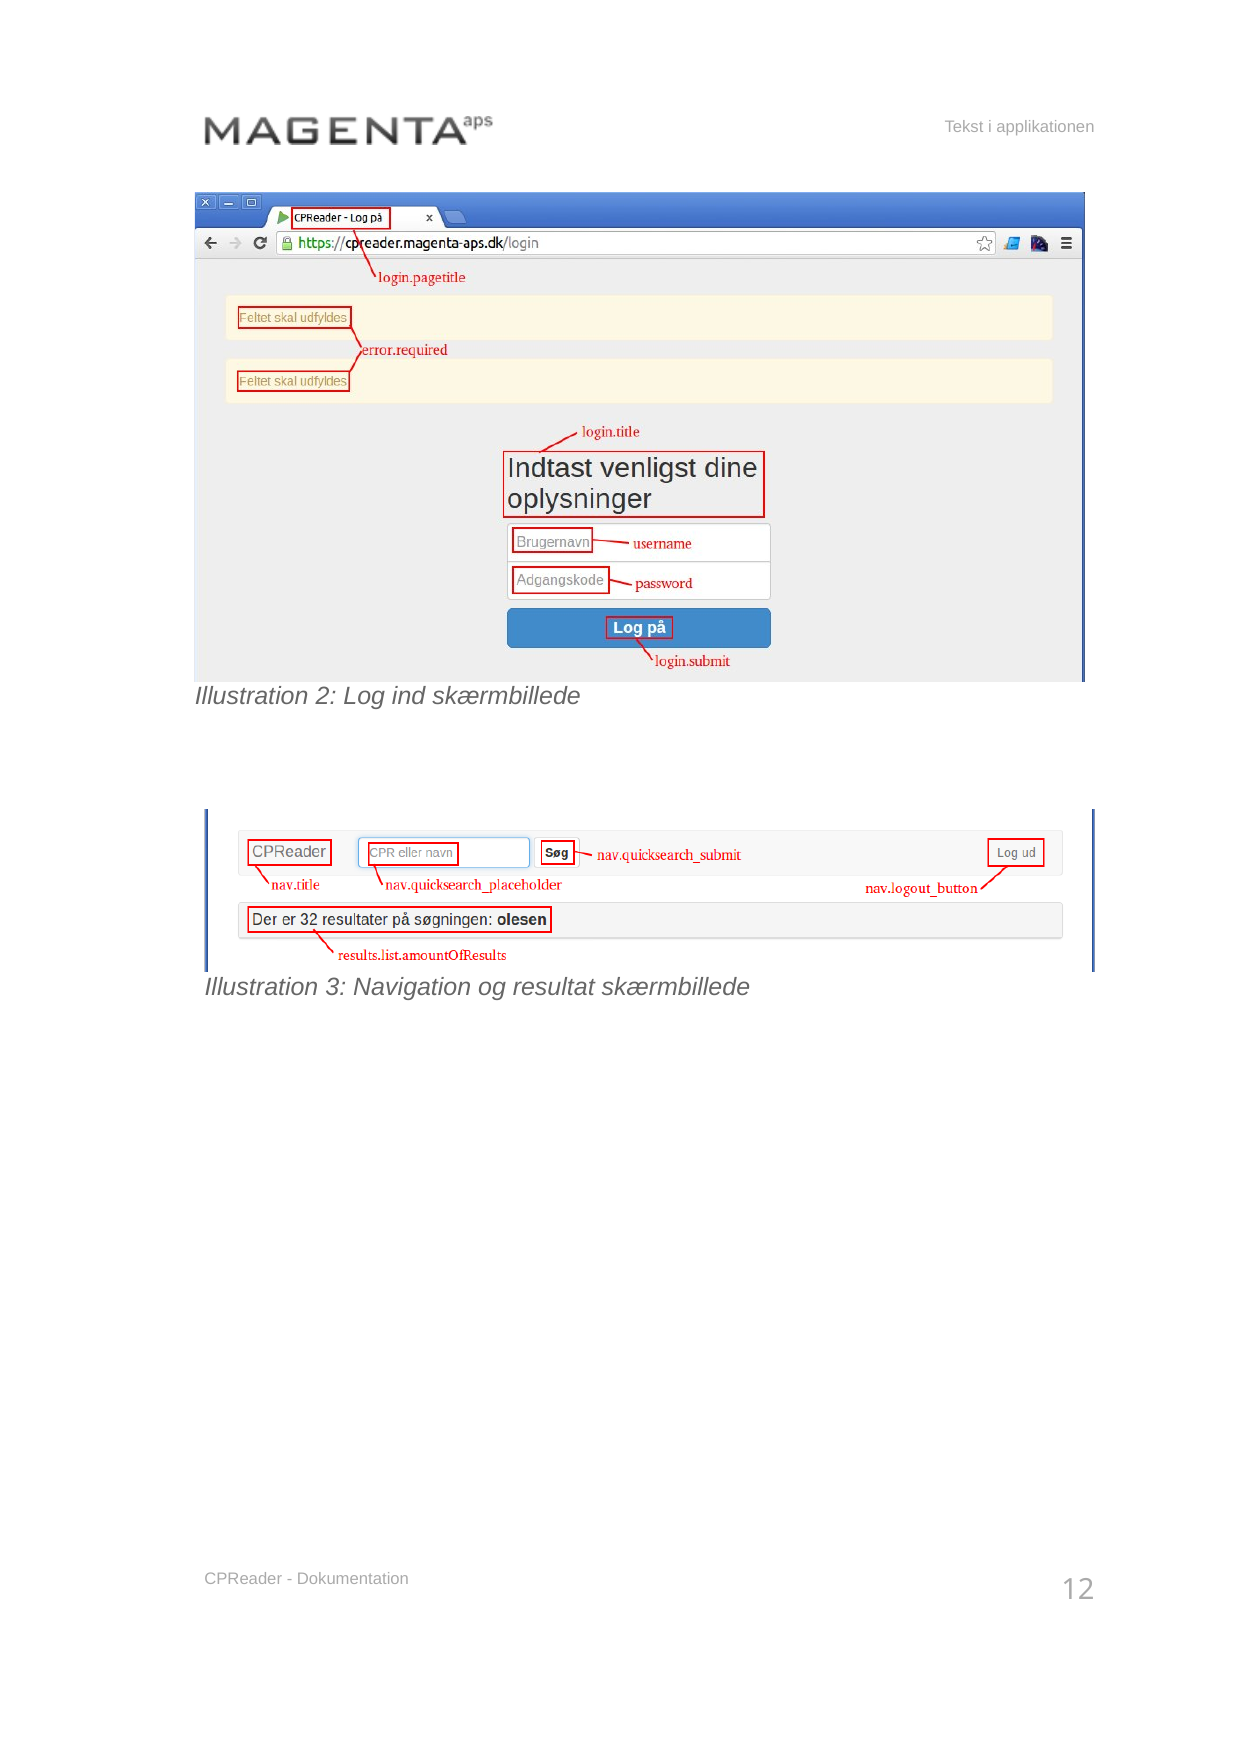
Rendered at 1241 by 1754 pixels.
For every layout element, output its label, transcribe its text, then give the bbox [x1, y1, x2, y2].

picture [204, 116, 494, 145]
text Illustration 2: Log ind skærmbillede [194, 192, 1104, 710]
picture [194, 192, 1085, 682]
picture [204, 809, 1095, 972]
text Illustration 3: Navigation og resultat skærmbillede [204, 809, 1149, 1001]
